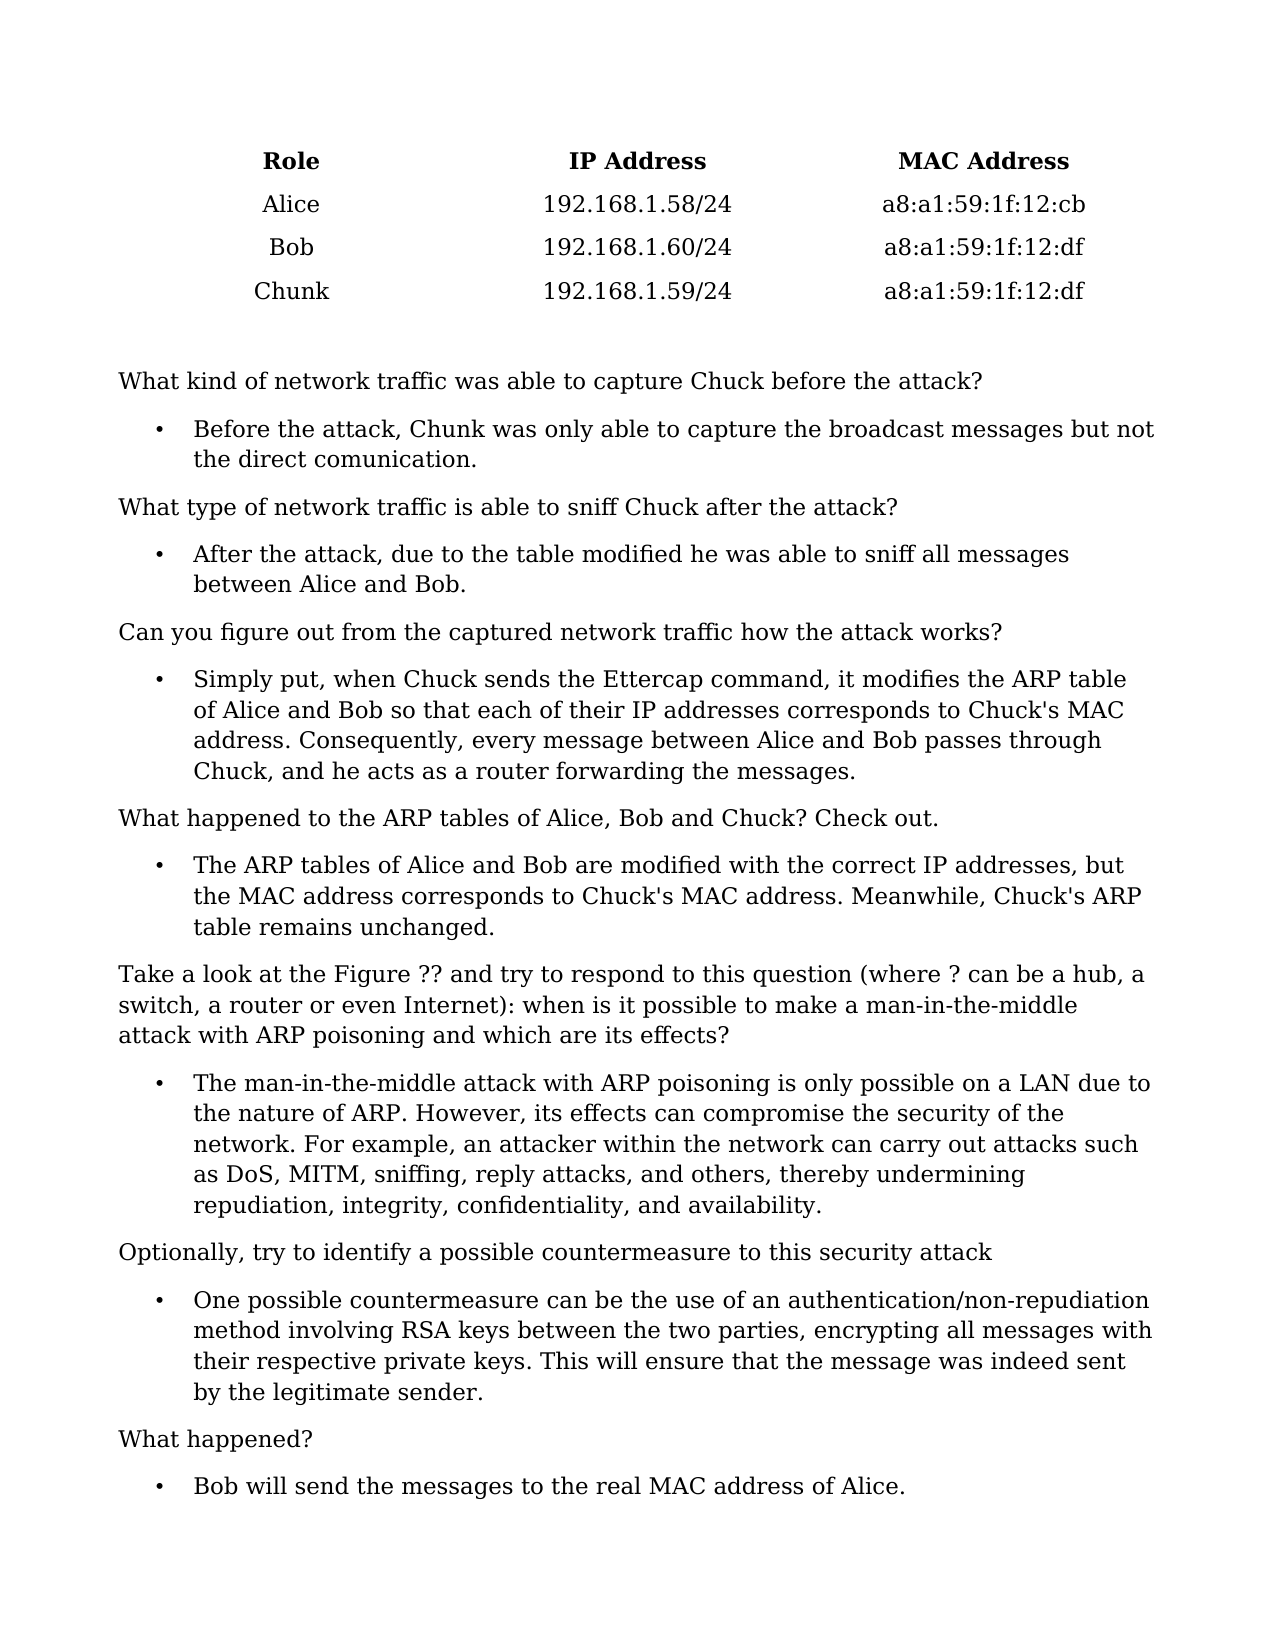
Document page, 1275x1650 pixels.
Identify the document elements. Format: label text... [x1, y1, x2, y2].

list After the attack, due to the table modified he was able to sniff all messages between Alice and Bob. [156, 541, 1157, 598]
list Bob will send the messages to the real MAC address of Alice. [156, 1473, 1157, 1500]
text What type of network traffic is able to sniff Chuck after the attack? [118, 494, 1157, 520]
text What kind of network traffic was able to capture Chuck before the attack? [118, 368, 1157, 395]
list One possible countermeasure can be the use of an authentication/non-repudiation method involving RSA keys between the two parties, encrypting all messages with their respective private keys. This will ensure that the message was indeed sent by the legitimate sender. [156, 1287, 1157, 1405]
text What happened to the ARP tables of Alice, Bob and Chuck? Check out. [118, 805, 1157, 832]
table_cell Chunk [118, 278, 464, 321]
text Take a look at the Figure ?? and try to respond to this question (where ? can be a hub, a switch, a router or even Internet): when is it possible to make a man-in-the-middle attack with ARP poisoning and which are its effects? [118, 961, 1157, 1049]
table_cell a8:a1:59:1f:12:cb [811, 191, 1157, 234]
table_cell 192.168.1.58/24 [464, 191, 811, 234]
table_cell a8:a1:59:1f:12:df [811, 235, 1157, 278]
text What happened? [118, 1426, 1157, 1453]
text Optionally, try to identify a possible countermeasure to this security attack [118, 1239, 1157, 1266]
table_header IP Address [464, 148, 811, 191]
list The ARP tables of Alice and Bob are modified with the correct IP addresses, but the MAC address corresponds to Chuck's MAC address. Meanwhile, Chuck's ARP table remains unchanged. [156, 853, 1157, 941]
list The man-in-the-middle attack with ARP poisoning is only possible on a LAN due to the nature of ARP. However, its effects can compromise the security of the network. For example, an attacker within the network can carry out attacks such as DoS, MITM, sniffing, reply attacks, and others, thereby undermining repudiation, integrity, confidentiality, and availability. [156, 1070, 1157, 1219]
table_cell 192.168.1.59/24 [464, 278, 811, 321]
list Simply put, when Chuck sends the Ettercap command, it modifies the ARP table of Alice and Bob so that each of their IP addresses corresponds to Chuck's MAC address. Consequently, every message between Alice and Bob passes through Chuck, and he acts as a router forwarding the messages. [156, 666, 1157, 785]
table_cell Bob [118, 235, 464, 278]
list Before the attack, Chunk was only able to capture the broadcast messages but not the direct comunication. [156, 416, 1157, 473]
table_cell 192.168.1.60/24 [464, 235, 811, 278]
table_cell Alice [118, 191, 464, 234]
text Can you figure out from the captured network traffic how the attack works? [118, 619, 1157, 646]
table_header MAC Address [811, 148, 1157, 191]
table_header Role [118, 148, 464, 191]
table_cell a8:a1:59:1f:12:df [811, 278, 1157, 321]
